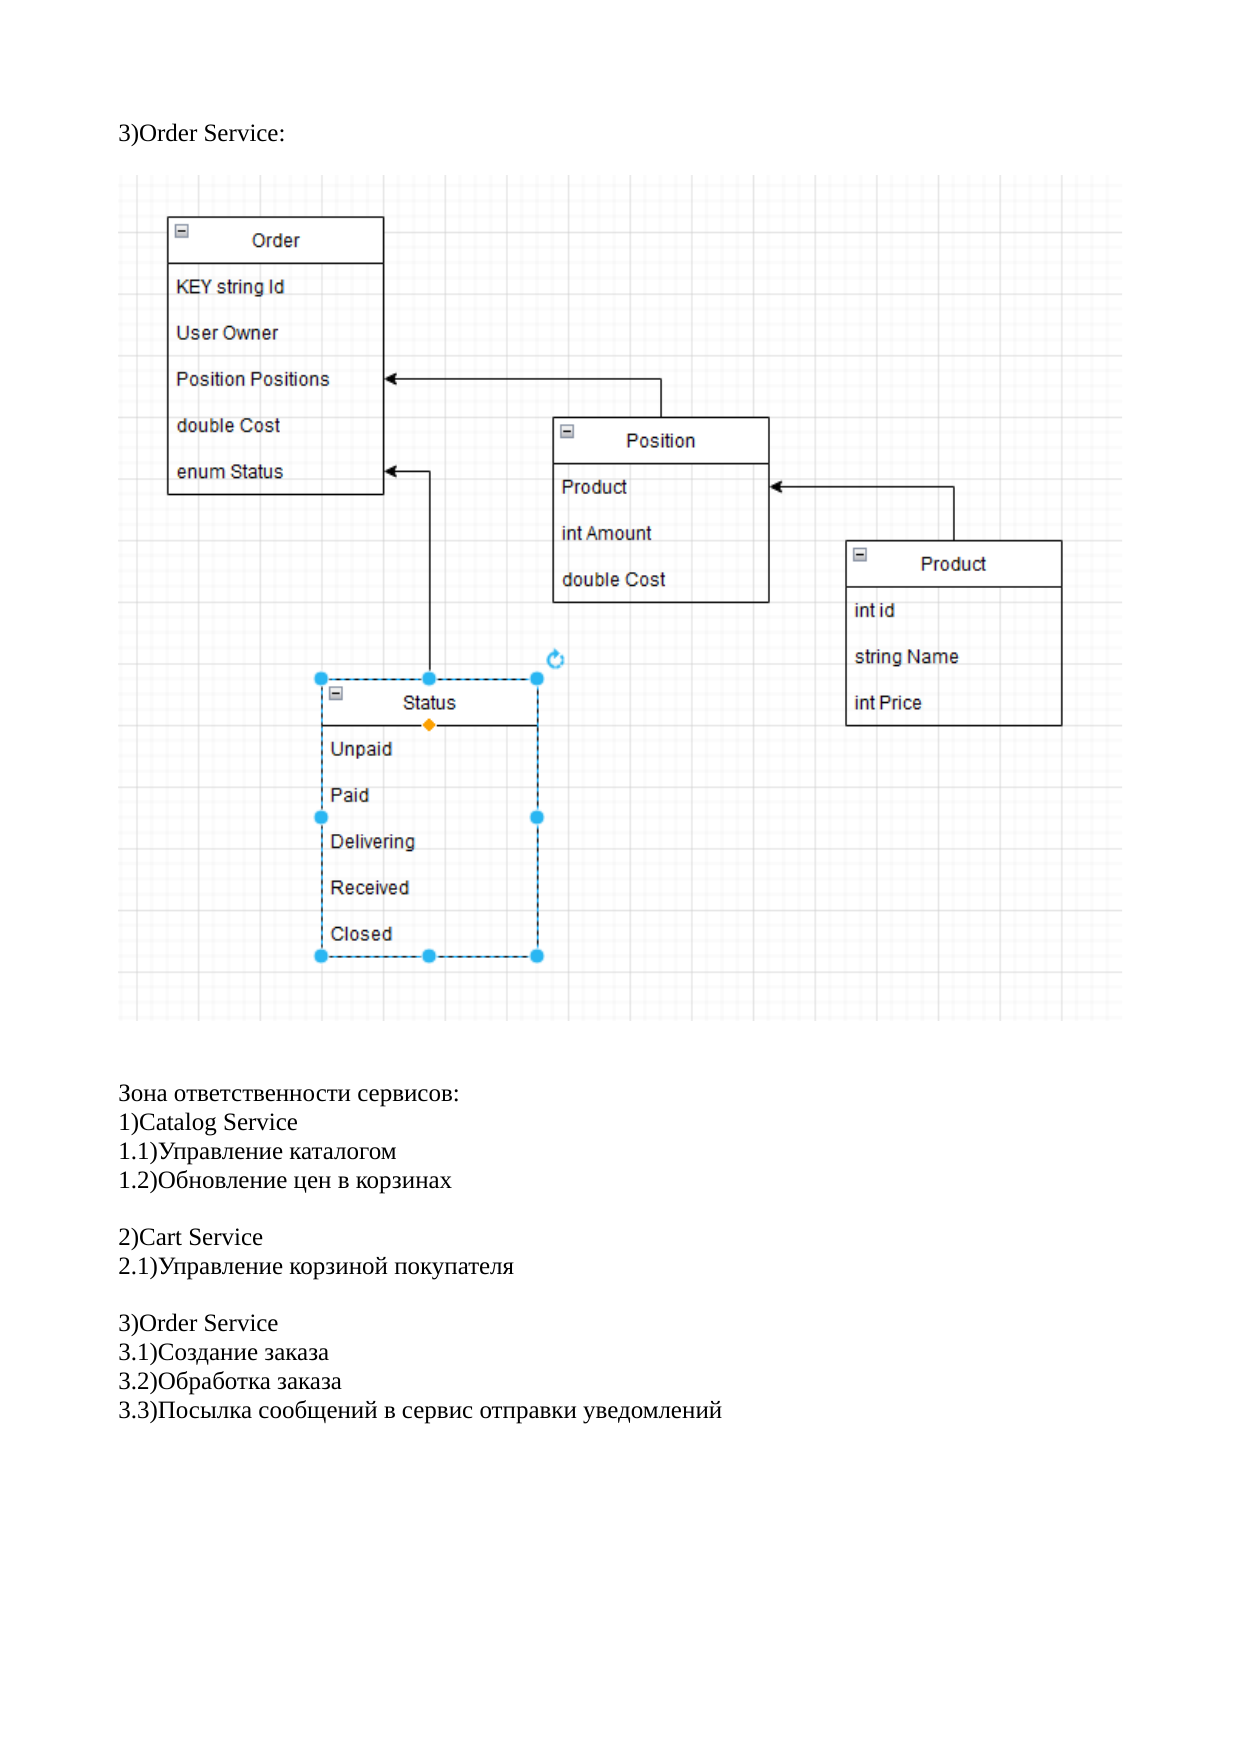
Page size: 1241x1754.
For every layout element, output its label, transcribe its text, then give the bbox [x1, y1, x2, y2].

text 2)Cart Service [118, 1222, 1122, 1251]
text 3.2)Обработка заказа [118, 1366, 1122, 1395]
text 3.1)Создание заказа [118, 1337, 1122, 1366]
text 1)Catalog Service [118, 1107, 1122, 1136]
text 3)Order Service: [118, 118, 1122, 147]
text 3.3)Посылка сообщений в сервис отправки уведомлений [118, 1395, 1122, 1423]
text 3)Order Service [118, 1308, 1122, 1337]
picture [118, 175, 1123, 1021]
text 2.1)Управление корзиной покупателя [118, 1251, 1122, 1280]
text Зона ответственности сервисов: [118, 1078, 1122, 1107]
text 1.2)Обновление цен в корзинах [118, 1165, 1122, 1193]
text 1.1)Управление каталогом [118, 1136, 1122, 1165]
